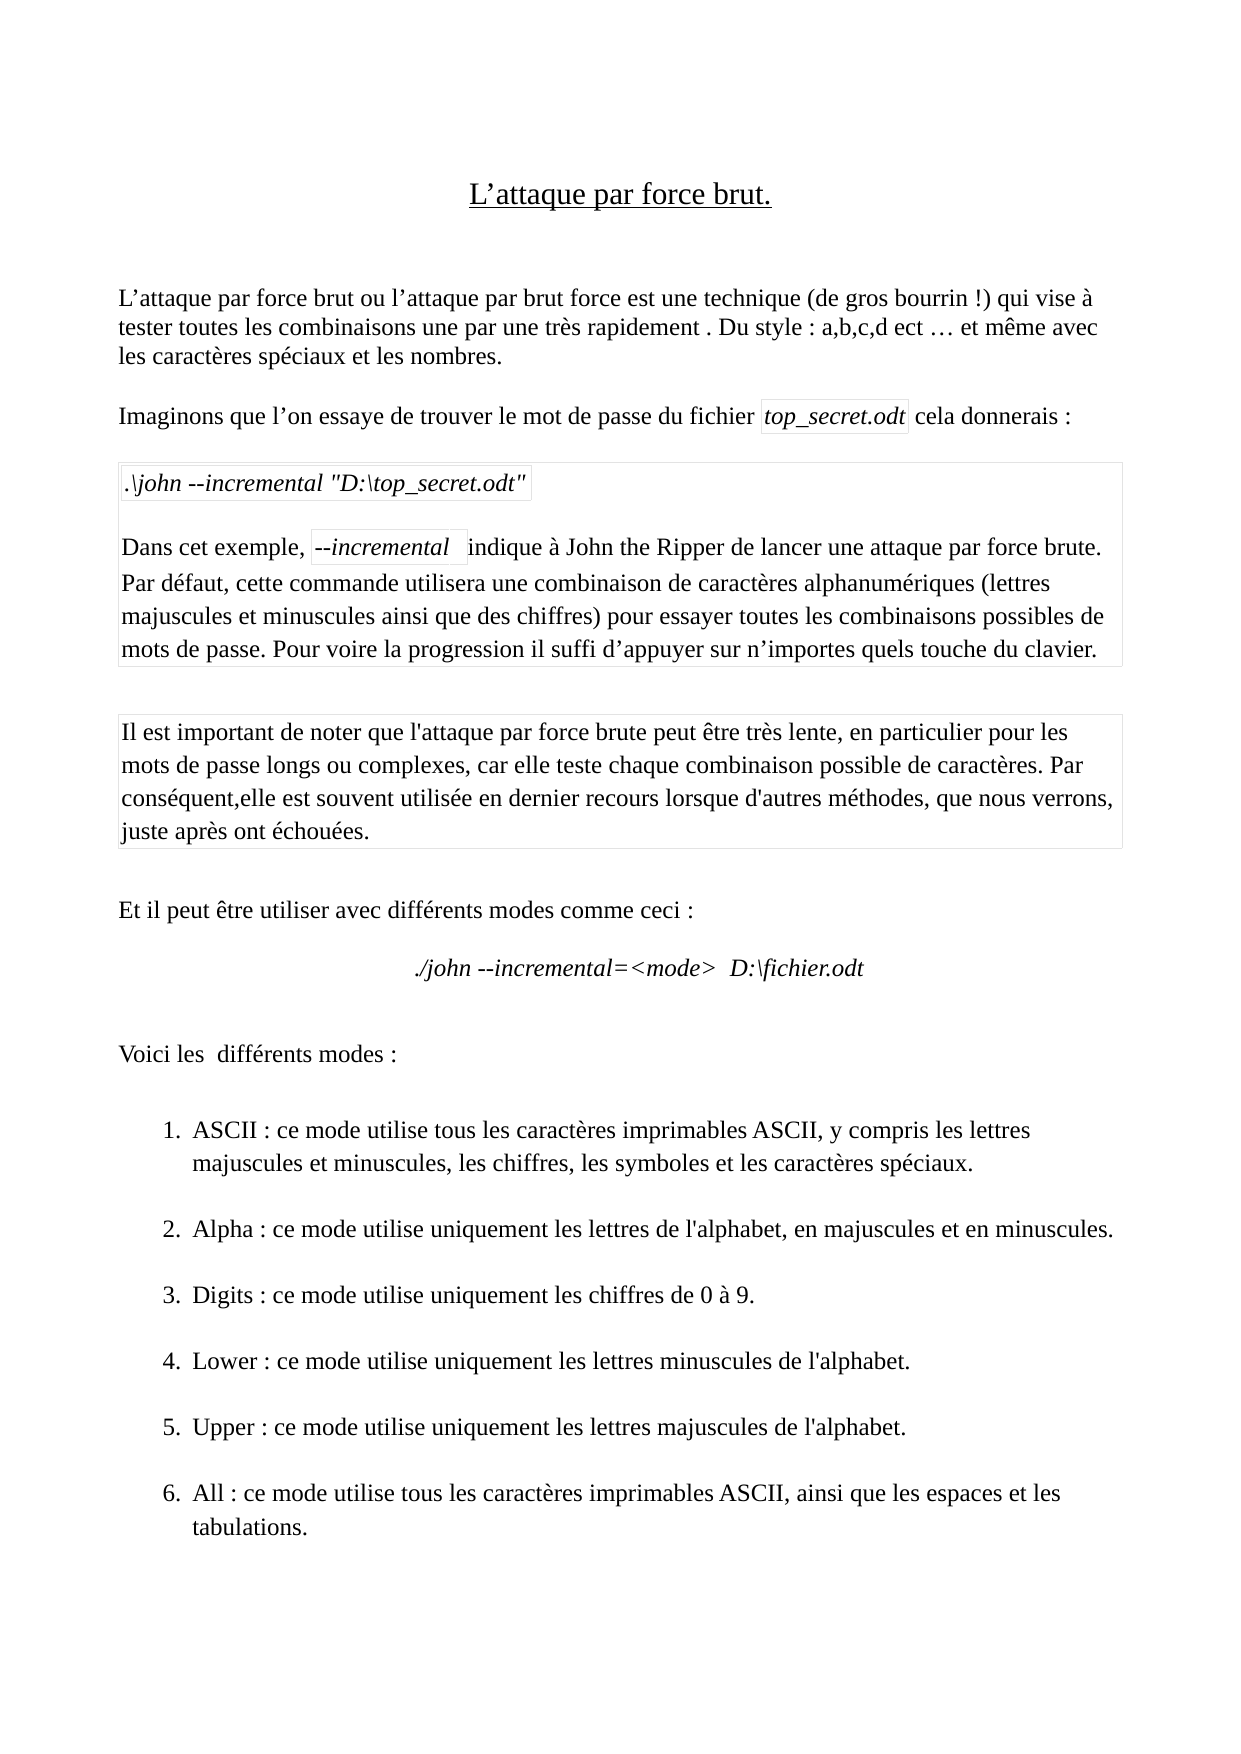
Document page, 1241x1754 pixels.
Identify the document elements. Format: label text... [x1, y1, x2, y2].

text L’attaque par force brut. [118, 176, 1122, 212]
text L’attaque par force brut ou l’attaque par brut force est une technique (de gros bourrin !) qui vise à tester toutes les combinaisons une par une très rapidement . Du style : a,b,c,d ect … et même avec les caractères spéciaux et les nombres. [118, 283, 1122, 370]
text Imaginons que l’on essaye de trouver le mot de passe du fichier top_secret.odt [118, 398, 908, 433]
text Voici les différents modes : [118, 1039, 1122, 1068]
list ASCII : ce mode utilise tous les caractères imprimables ASCII, y compris les lettres majuscules et minuscules, les chiffres, les symboles et les caractères spéciaux. [162, 1115, 1122, 1177]
text .\john --incremental "D:\top_secret.odt" [119, 463, 1122, 500]
list Upper : ce mode utilise uniquement les lettres majuscules de l'alphabet. [162, 1412, 1122, 1441]
list Digits : ce mode utilise uniquement les chiffres de 0 à 9. [162, 1280, 1122, 1309]
text Dans cet exemple, --incremental indique à John the Ripper de lancer une attaque par force brute. Par défaut, cette commande utilisera une combinaison de caractères alphanumériques (lettres majuscules et minuscules ainsi que des chiffres) pour essayer toutes les combinaisons possibles de mots de passe. Pour voire la progression il suffi d’appuyer sur n’importes quels touche du clavier. [119, 526, 1122, 666]
list All : ce mode utilise tous les caractères imprimables ASCII, ainsi que les espaces et les tabulations. [162, 1478, 1122, 1540]
list Lower : ce mode utilise uniquement les lettres minuscules de l'alphabet. [162, 1346, 1122, 1375]
text Il est important de noter que l'attaque par force brute peut être très lente, en particulier pour les mots de passe longs ou complexes, car elle teste chaque combinaison possible de caractères. Par conséquent,elle est souvent utilisée en dernier recours lorsque d'autres méthodes, que nous verrons, juste après ont échouées. [119, 715, 1122, 848]
text Et il peut être utiliser avec différents modes comme ceci : [118, 895, 1122, 924]
list Alpha : ce mode utilise uniquement les lettres de l'alphabet, en majuscules et en minuscules. [162, 1214, 1122, 1243]
text cela donnerais : [909, 398, 1122, 433]
text ./john --incremental=<mode> D:\fichier.odt [118, 953, 1122, 981]
